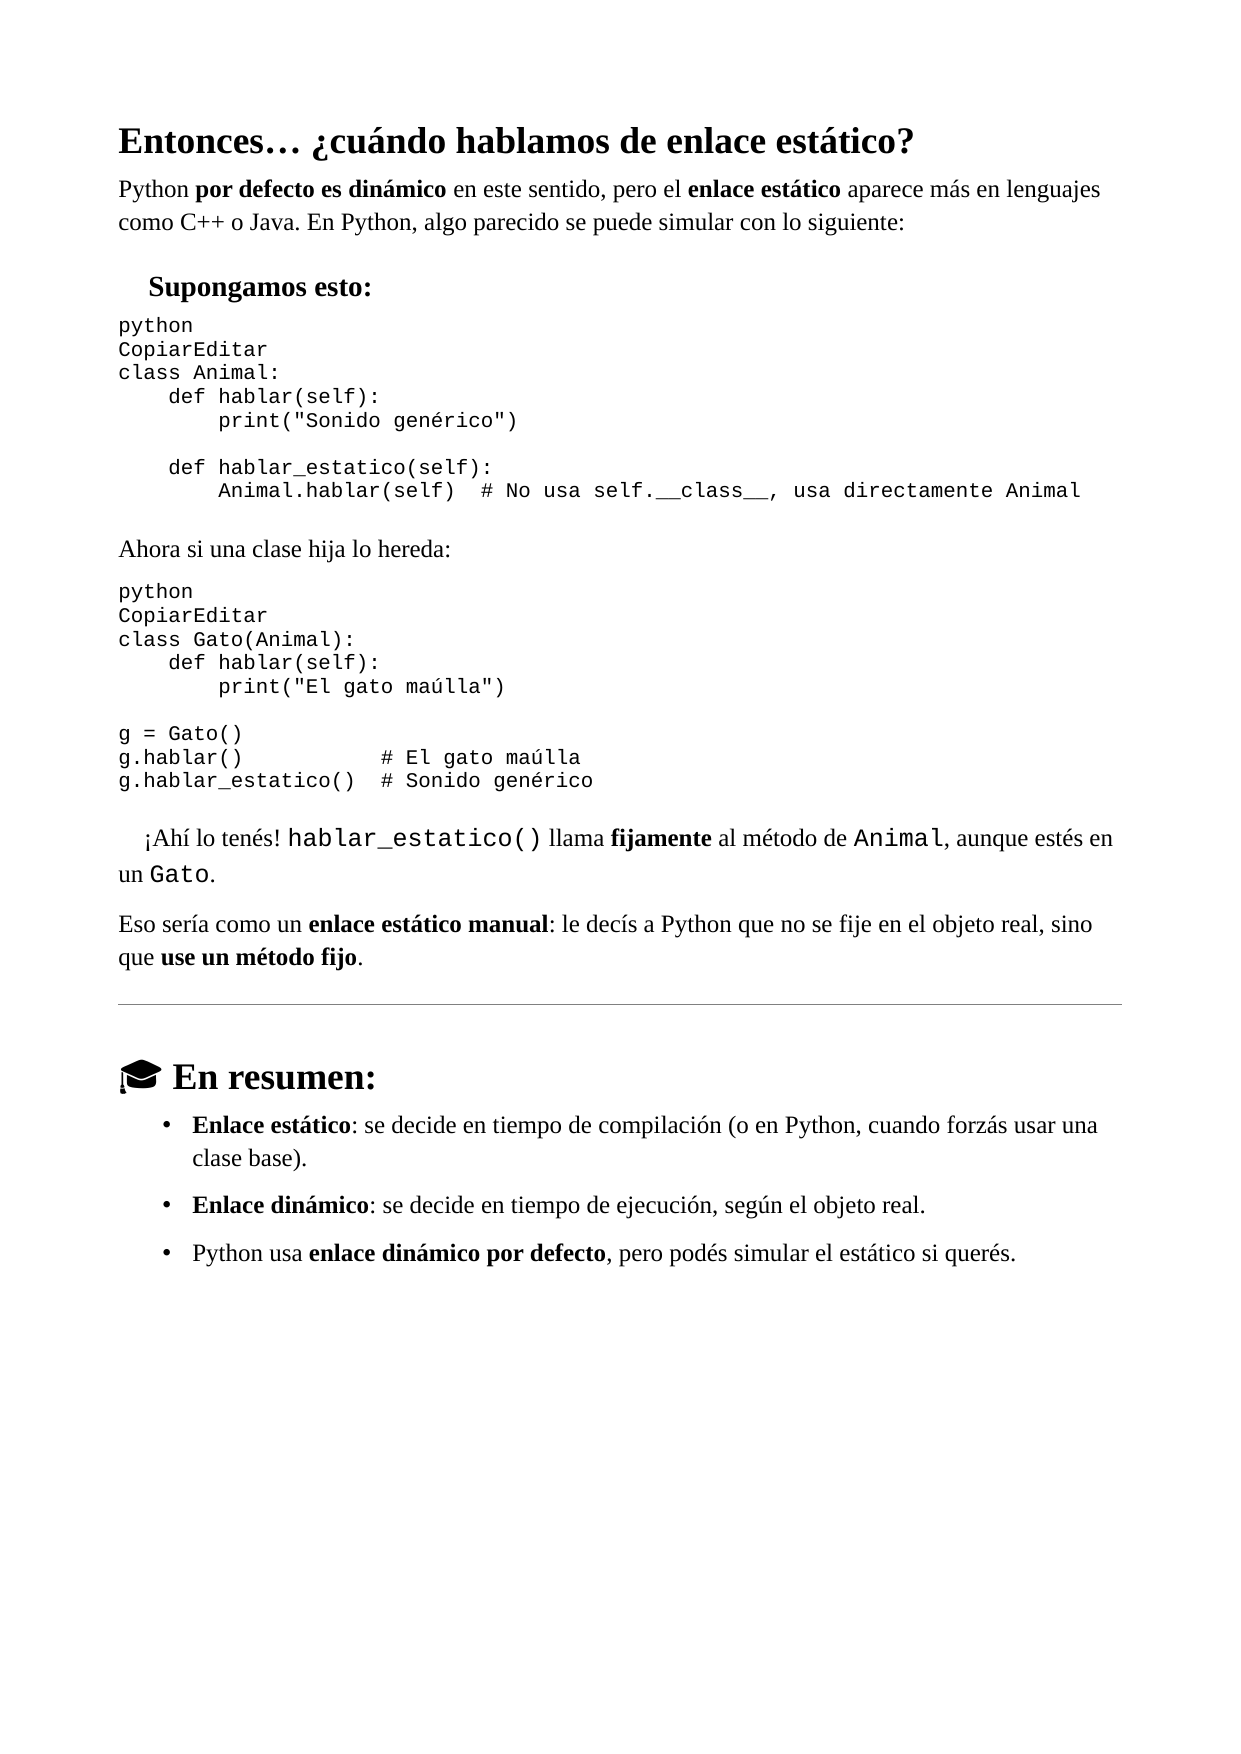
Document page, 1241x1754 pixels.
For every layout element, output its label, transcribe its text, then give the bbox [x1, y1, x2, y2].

subtitle 🧪 Supongamos esto: [118, 269, 1122, 302]
text python [118, 315, 1122, 339]
text def hablar(self): [118, 386, 1122, 409]
subtitle 🎓 En resumen: [118, 1054, 1122, 1097]
list Python usa enlace dinámico por defecto, pero podés simular el estático si querés. [162, 1238, 1122, 1267]
text print("El gato maúlla") [118, 676, 1122, 699]
text g = Gato() [118, 723, 1122, 747]
text g.hablar() # El gato maúlla [118, 747, 1122, 770]
text class Gato(Animal): [118, 628, 1122, 652]
text Python por defecto es dinámico en este sentido, pero el enlace estático aparece más en lenguajes como C++ o Java. En Python, algo parecido se puede simular con lo siguiente: [118, 174, 1122, 236]
text g.hablar_estatico() # Sonido genérico [118, 770, 1122, 794]
list Enlace dinámico: se decide en tiempo de ejecución, según el objeto real. [162, 1191, 1122, 1219]
text print("Sonido genérico") [118, 409, 1122, 433]
text Animal.hablar(self) # No usa self.__class__, usa directamente Animal [118, 481, 1122, 504]
list Enlace estático: se decide en tiempo de compilación (o en Python, cuando forzás usar una clase base). [162, 1110, 1122, 1172]
text python [118, 581, 1122, 605]
text Eso sería como un enlace estático manual: le decís a Python que no se fije en el objeto real, sino que use un método fijo. [118, 909, 1122, 970]
text CopiarEditar [118, 605, 1122, 628]
text CopiarEditar [118, 339, 1122, 362]
text Ahora si una clase hija lo hereda: [118, 534, 1122, 562]
text class Animal: [118, 362, 1122, 386]
text def hablar_estatico(self): [118, 457, 1122, 481]
text 💥 ¡Ahí lo tenés! hablar_estatico() llama fijamente al método de Animal, aunque estés en un Gato. [118, 823, 1122, 889]
subtitle Entonces… ¿cuándo hablamos de enlace estático? [118, 118, 1122, 161]
text def hablar(self): [118, 652, 1122, 676]
